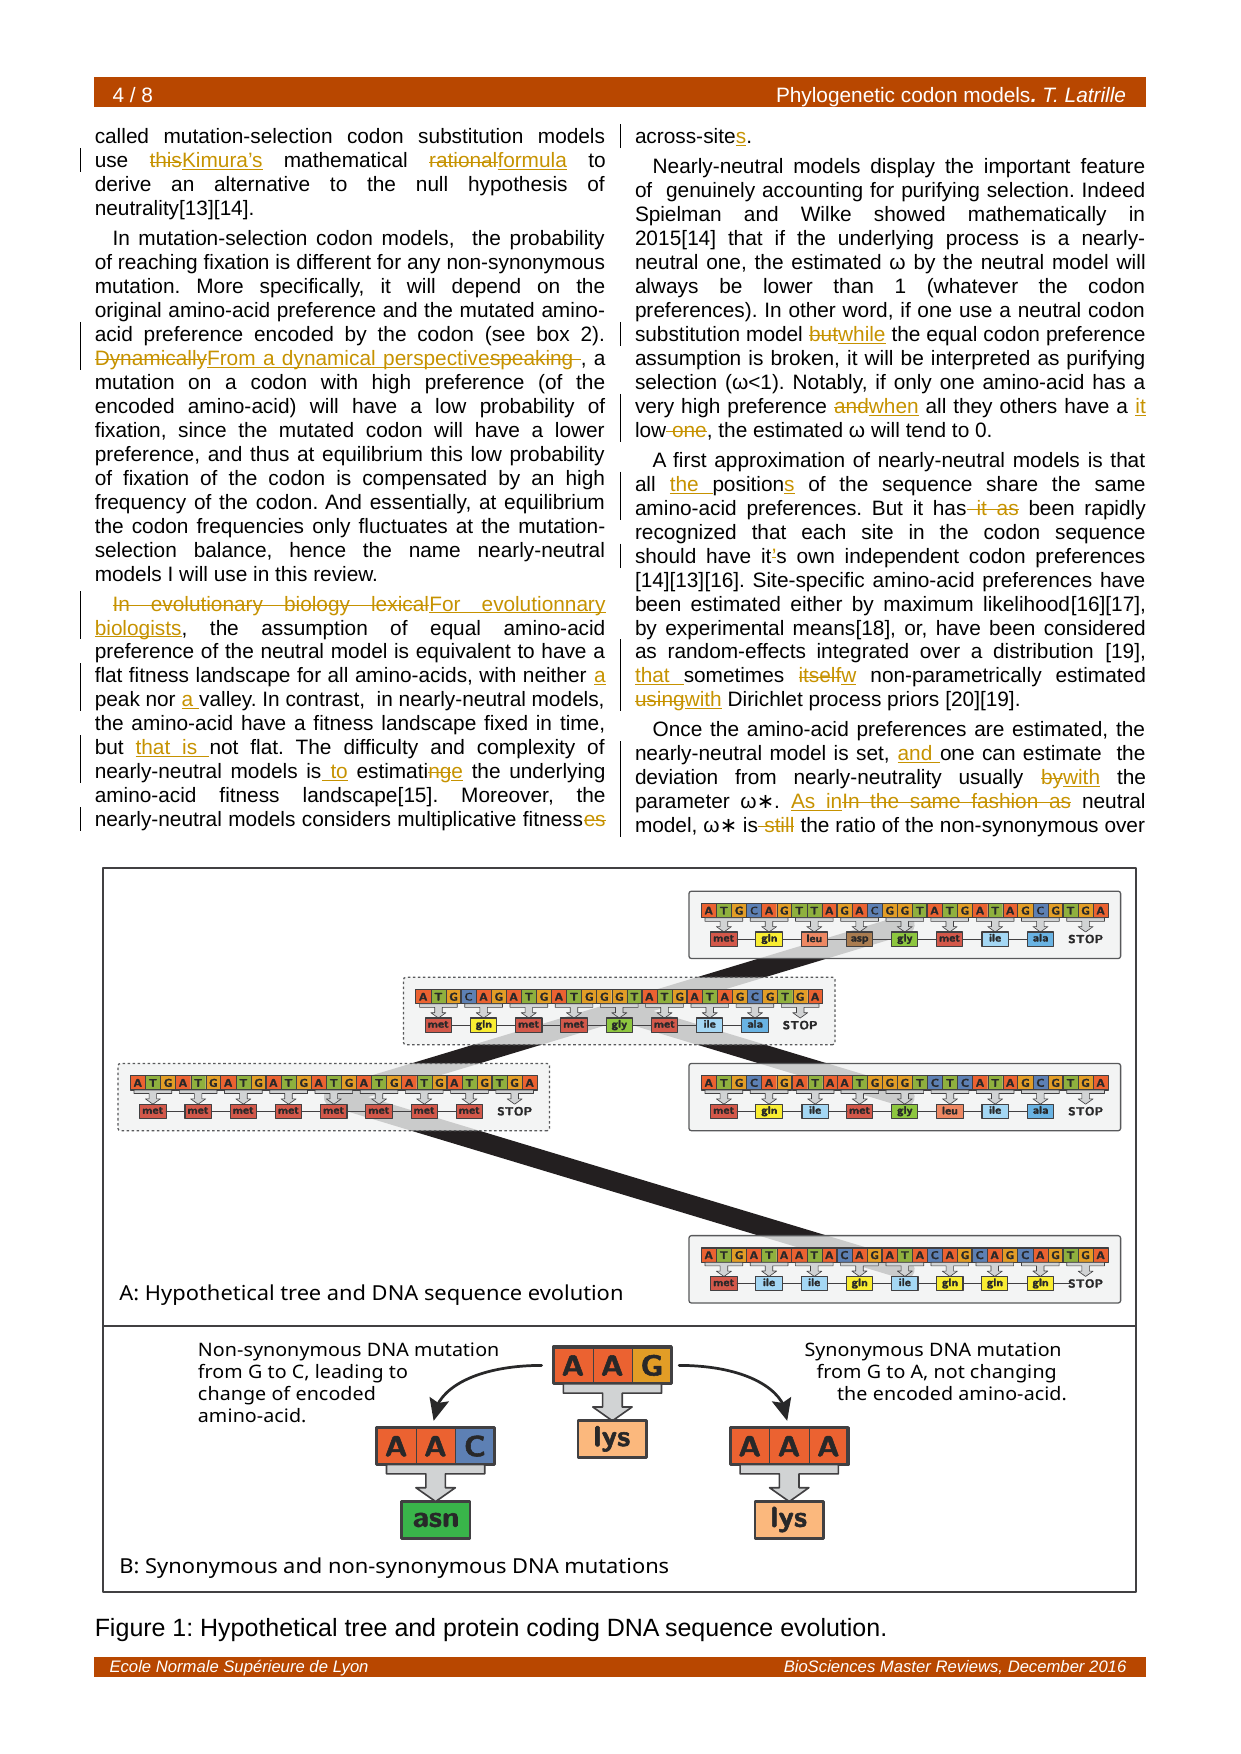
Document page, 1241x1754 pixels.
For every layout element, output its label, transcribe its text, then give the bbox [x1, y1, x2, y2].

text The Kimura formula states that the rate of substitution is equal to the rate of mutation multiplied by the probability of fixation of the mutation. Crucially, the probability of fixation depends on the difference of fitness between the mutated sequence and the original sequence. Recent advancement in so called mutation-selection codon substitution models use Kimura’s mathematical formula to derive an alternative to the null hypothesis of neutrality[13][14]. [94, 124, 605, 220]
text Nearly-neutral models display the important feature of genuinely accounting for purifying selection. Indeed Spielman and Wilke showed mathematically in 2015[14] that if the underlying process is a nearly-neutral one, the estimated ω by the neutral model will always be lower than 1 (whatever the codon preferences). In other word, if one use a neutral codon substitution model while the equal codon preference assumption is broken, it will be interpreted as purifying selection (ω<1). Notably, if only one amino-acid has a very high preference when all they others have a it low, the estimated ω will tend to 0. [635, 154, 1146, 442]
text Once the amino-acid preferences are estimated, the nearly-neutral model is set, and one can estimate the deviation from nearly-neutrality usually with the parameter ω∗. As in neutral model, ω∗ is the ratio of the non-synonymous over the synonymous substitution rates, but the non-synonymous substitution rate is weighted by the probability fixation induced by the amino-acid preferences (see box 2)[21][22][18]. [635, 717, 1146, 837]
text Figure 1: Hypothetical tree and protein coding DNA sequence evolution. [94, 1613, 1143, 1642]
text A first approximation of nearly-neutral models is that all the positions of the sequence share the same amino-acid preferences. But it has been rapidly recognized that each site in the codon sequence should have its own independent codon preferences [14][13][16]. Site-specific amino-acid preferences have been estimated either by maximum likelihood[16][17], by experimental means[18], or, have been considered as random-effects integrated over a distribution [19], that sometimes w non-parametrically estimated with Dirichlet process priors [20][19]. [635, 448, 1146, 711]
text For evolutionnary biologists, the assumption of equal amino-acid preference of the neutral model is equivalent to have a flat fitness landscape for all amino-acids, with neither a peak nor a valley. In contrast, in nearly-neutral models, the amino-acid have a fitness landscape fixed in time, but that is not flat. The difficulty and complexity of nearly-neutral models is to estimatie the underlying amino-acid fitness landscape[15]. Moreover, the nearly-neutral models considers multiplicative fitness across-sites. [94, 591, 605, 831]
text In mutation-selection codon models, the probability of reaching fixation is different for any non-synonymous mutation. More specifically, it will depend on the original amino-acid preference and the mutated amino-acid preference encoded by the codon (see box 2). From a dynamical perspective, a mutation on a codon with high preference (of the encoded amino-acid) will have a low probability of fixation, since the mutated codon will have a lower preference, and thus at equilibrium this low probability of fixation of the codon is compensated by an high frequency of the codon. And essentially, at equilibrium the codon frequencies only fluctuates at the mutation-selection balance, hence the name nearly-neutral models I will use in this review. [94, 226, 605, 586]
text For evolutionnary biologists, the assumption of equal amino-acid preference of the neutral model is equivalent to have a flat fitness landscape for all amino-acids, with neither a peak nor a valley. In contrast, in nearly-neutral models, the amino-acid have a fitness landscape fixed in time, but that is not flat. The difficulty and complexity of nearly-neutral models is to estimatie the underlying amino-acid fitness landscape[15]. Moreover, the nearly-neutral models considers multiplicative fitness across-sites. [635, 124, 1146, 148]
